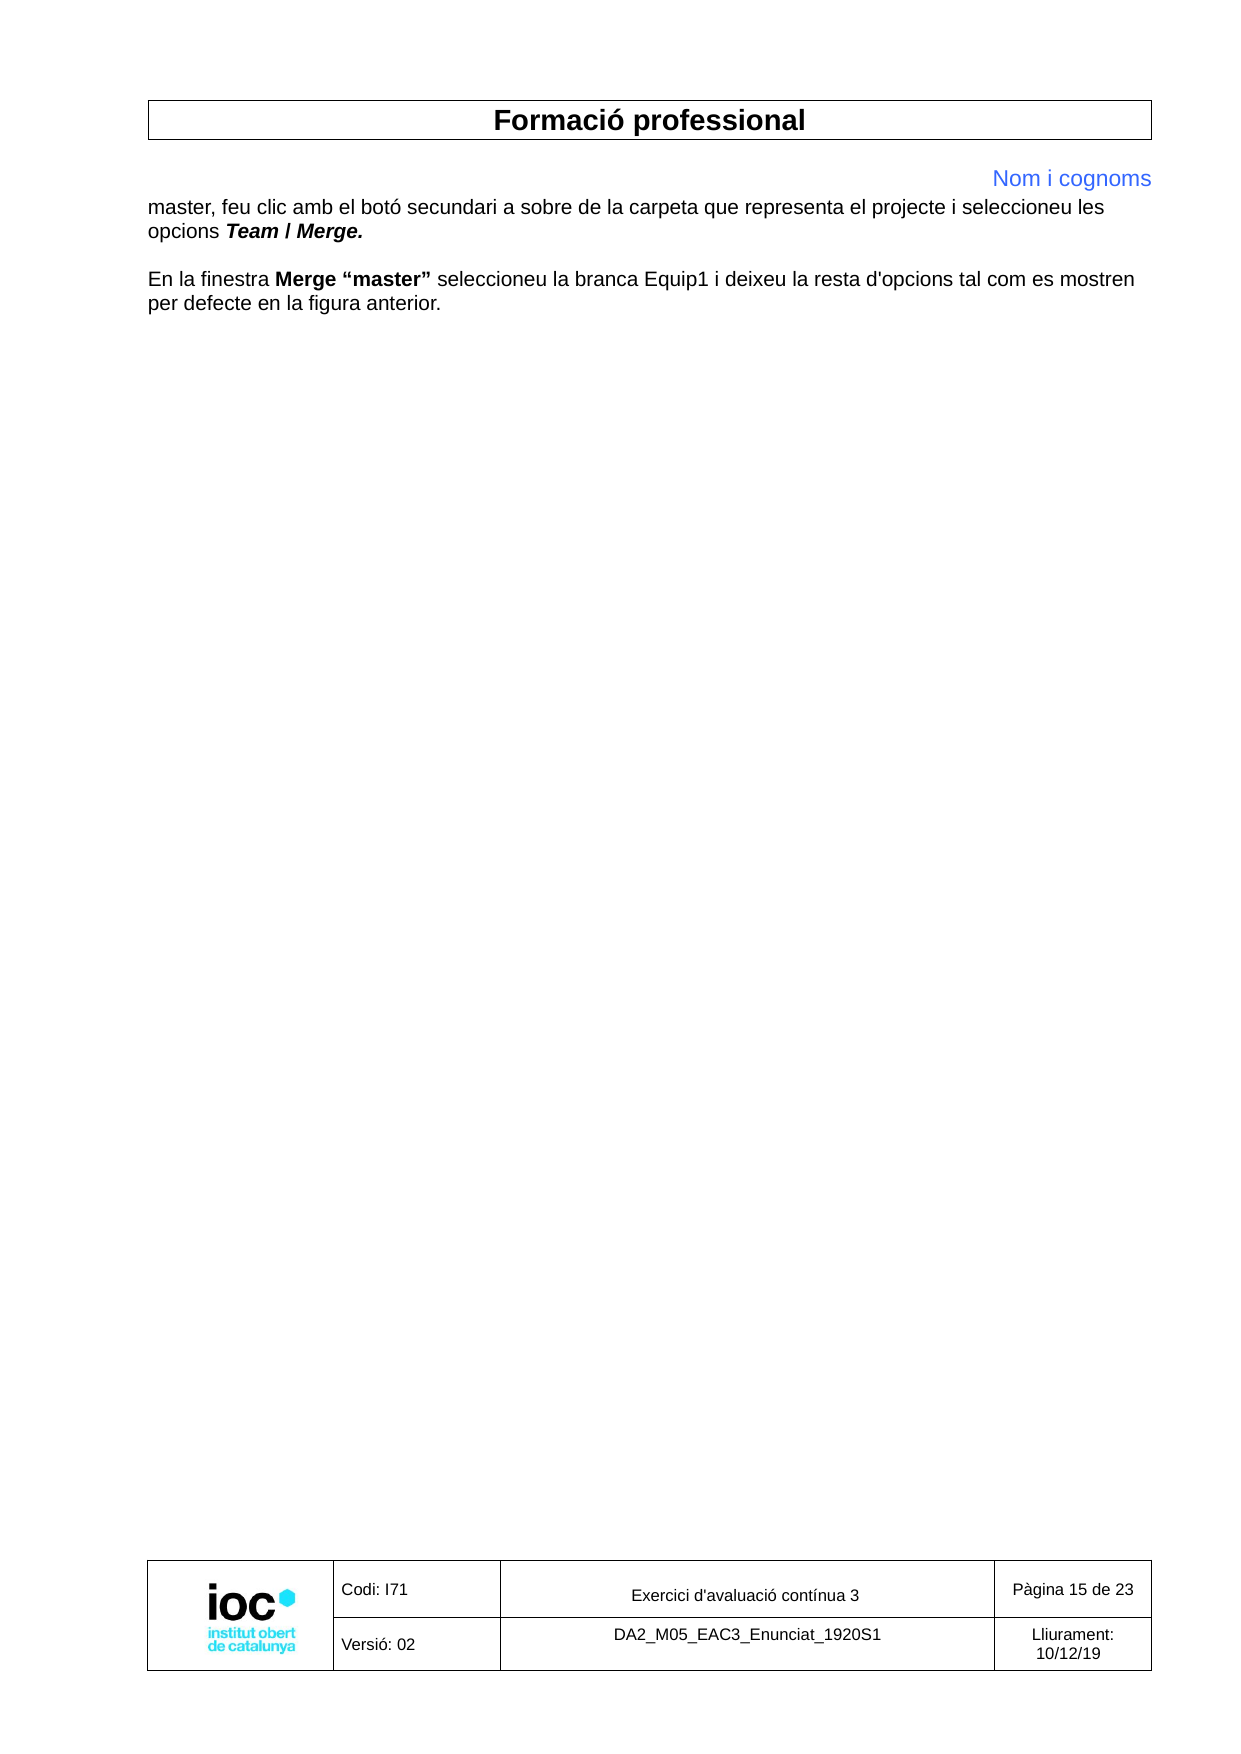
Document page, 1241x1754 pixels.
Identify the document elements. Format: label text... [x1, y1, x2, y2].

text En la finestra Merge “master” seleccioneu la branca Equip1 i deixeu la resta d'opcions tal com es mostren per defecte en la figura anterior. [148, 267, 1151, 315]
text master, feu clic amb el botó secundari a sobre de la carpeta que representa el projecte i seleccioneu les opcions Team / Merge. [148, 195, 1151, 243]
picture [195, 1570, 309, 1665]
